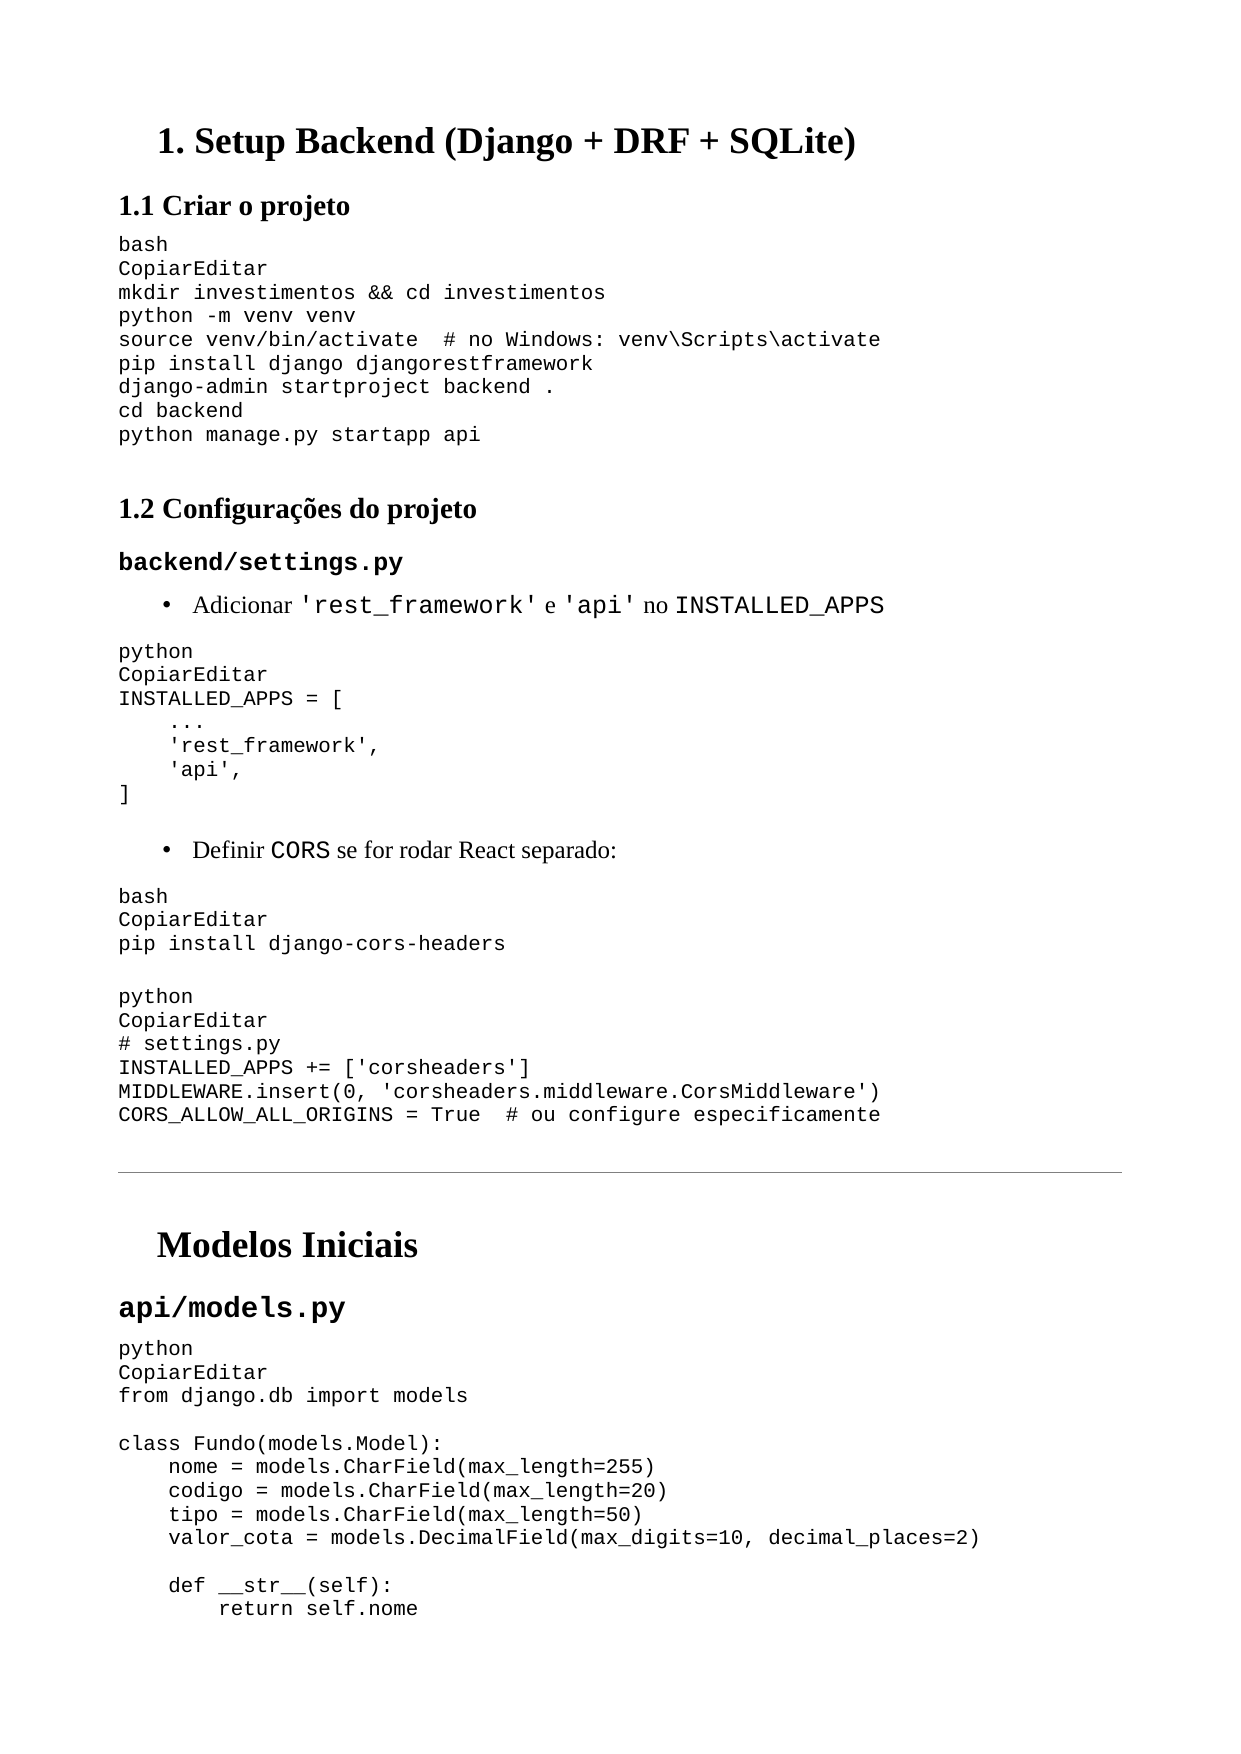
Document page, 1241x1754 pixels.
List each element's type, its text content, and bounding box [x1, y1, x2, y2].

subtitle 1.2 Configurações do projeto [118, 491, 1122, 525]
text valor_cota = models.DecimalField(max_digits=10, decimal_places=2) [118, 1527, 1122, 1551]
subtitle 1.1 Criar o projeto [118, 188, 1122, 222]
text MIDDLEWARE.insert(0, 'corsheaders.middleware.CorsMiddleware') [118, 1081, 1122, 1104]
text codigo = models.CharField(max_length=20) [118, 1480, 1122, 1504]
text tipo = models.CharField(max_length=50) [118, 1504, 1122, 1527]
subtitle api/models.py [118, 1293, 1122, 1326]
text CopiarEditar [118, 909, 1122, 933]
text cd backend [118, 400, 1122, 423]
list Definir CORS se for rodar React separado: [162, 836, 1122, 866]
text python [118, 986, 1122, 1010]
text django-admin startproject backend . [118, 376, 1122, 400]
text INSTALLED_APPS += ['corsheaders'] [118, 1057, 1122, 1081]
text bash [118, 234, 1122, 258]
text python [118, 1338, 1122, 1362]
text nome = models.CharField(max_length=255) [118, 1456, 1122, 1480]
text INSTALLED_APPS = [ [118, 688, 1122, 712]
text CopiarEditar [118, 664, 1122, 688]
subtitle 🧩 Modelos Iniciais [118, 1222, 1122, 1266]
text CopiarEditar [118, 258, 1122, 282]
text CopiarEditar [118, 1010, 1122, 1033]
text 'rest_framework', [118, 735, 1122, 759]
text CORS_ALLOW_ALL_ORIGINS = True # ou configure especificamente [118, 1104, 1122, 1128]
subtitle 🧱 1. Setup Backend (Django + DRF + SQLite) [118, 118, 1122, 161]
text ... [118, 712, 1122, 735]
text source venv/bin/activate # no Windows: venv\Scripts\activate [118, 329, 1122, 353]
text return self.nome [118, 1598, 1122, 1622]
text python -m venv venv [118, 305, 1122, 329]
text def __str__(self): [118, 1575, 1122, 1598]
text mkdir investimentos && cd investimentos [118, 282, 1122, 305]
text class Fundo(models.Model): [118, 1433, 1122, 1456]
text 'api', [118, 759, 1122, 782]
text # settings.py [118, 1033, 1122, 1057]
text python manage.py startapp api [118, 423, 1122, 447]
list Adicionar 'rest_framework' e 'api' no INSTALLED_APPS [162, 591, 1122, 621]
text bash [118, 886, 1122, 909]
text python [118, 641, 1122, 664]
text pip install django djangorestframework [118, 353, 1122, 376]
text from django.db import models [118, 1386, 1122, 1409]
text ] [118, 782, 1122, 806]
text CopiarEditar [118, 1362, 1122, 1386]
text pip install django-cors-headers [118, 933, 1122, 957]
subtitle backend/settings.py [118, 550, 1122, 578]
